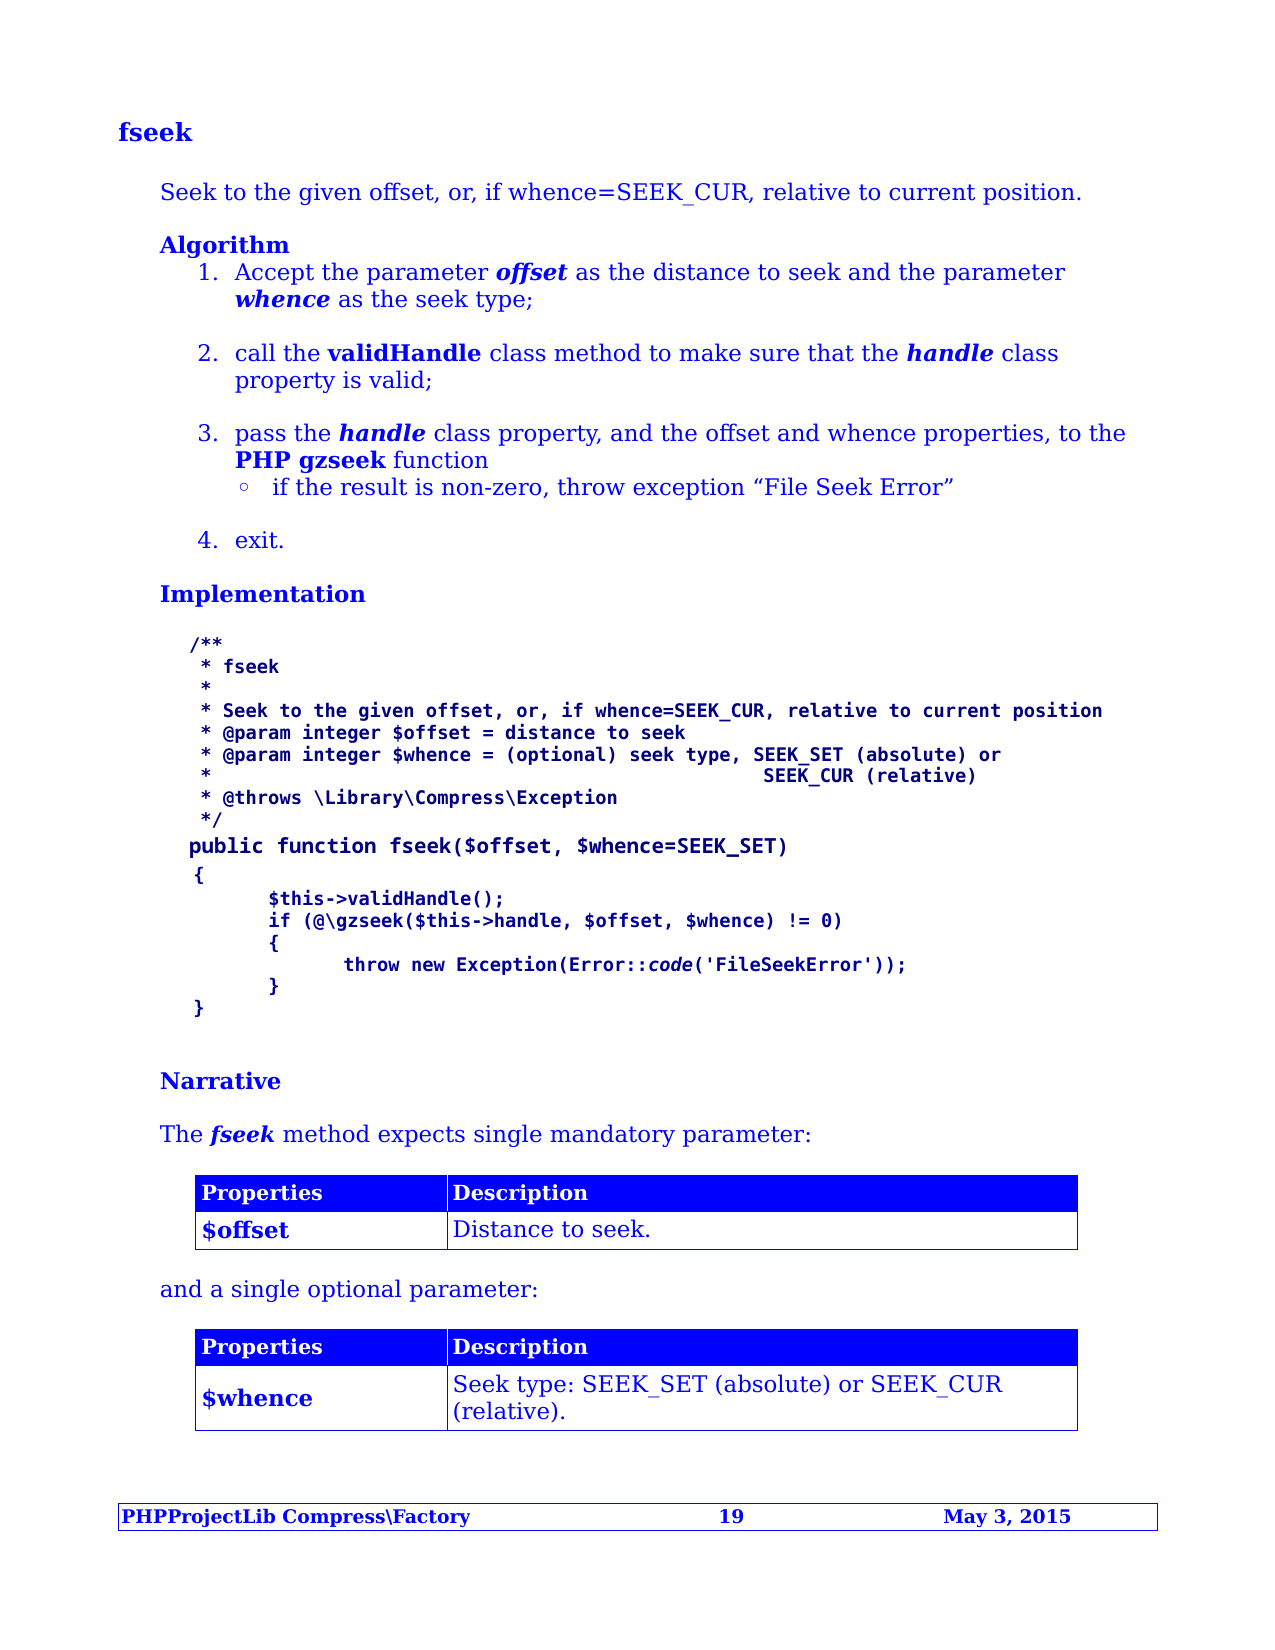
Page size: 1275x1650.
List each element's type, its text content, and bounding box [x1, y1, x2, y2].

text throw new Exception(Error::code('FileSeekError')); [118, 954, 1157, 976]
title fseek [118, 118, 1157, 147]
list public function fseek($offset, $whence=SEEK_SET) [189, 831, 1157, 859]
list * SEEK_CUR (relative) [189, 766, 1157, 787]
table_header Description [448, 1330, 1077, 1365]
list if the result is non-zero, throw exception “File Seek Error” [234, 474, 1157, 501]
list * @param integer $whence = (optional) seek type, SEEK_SET (absolute) or [189, 744, 1157, 766]
list * @throws \Library\Compress\Exception [189, 787, 1157, 809]
list pass the handle class property, and the offset and whence properties, to the PHP gzseek function [197, 420, 1157, 474]
list */ [189, 809, 1157, 831]
text { [118, 859, 1157, 888]
table_header Properties [196, 1176, 447, 1211]
text Algorithm [159, 232, 1157, 259]
text and a single optional parameter: [159, 1276, 1157, 1303]
text Narrative [159, 1068, 1157, 1095]
table_header Properties [196, 1330, 447, 1365]
text Implementation [159, 581, 1157, 608]
table_cell $offset [196, 1212, 447, 1249]
list Accept the parameter offset as the distance to seek and the parameter whence as the seek type; [197, 259, 1157, 313]
text Seek to the given offset, or, if whence=SEEK_CUR, relative to current position. [159, 179, 1157, 205]
list * fseek [189, 656, 1157, 678]
table_cell $whence [196, 1366, 447, 1430]
list call the validHandle class method to make sure that the handle class property is valid; [197, 340, 1157, 393]
text $this->validHandle(); [118, 888, 1157, 910]
table_header Description [448, 1176, 1077, 1211]
text The fseek method expects single mandatory parameter: [159, 1121, 1157, 1148]
list * [189, 678, 1157, 700]
text } [118, 976, 1157, 997]
text } [118, 997, 1157, 1019]
table_cell Seek type: SEEK_SET (absolute) or SEEK_CUR (relative). [448, 1366, 1077, 1430]
list * @param integer $offset = distance to seek [189, 722, 1157, 744]
list /** [189, 634, 1157, 656]
list * Seek to the given offset, or, if whence=SEEK_CUR, relative to current position [189, 700, 1157, 722]
text if (@\gzseek($this->handle, $offset, $whence) != 0) [118, 910, 1157, 932]
table_cell Distance to seek. [448, 1212, 1077, 1249]
text { [118, 932, 1157, 954]
list exit. [197, 527, 1157, 554]
